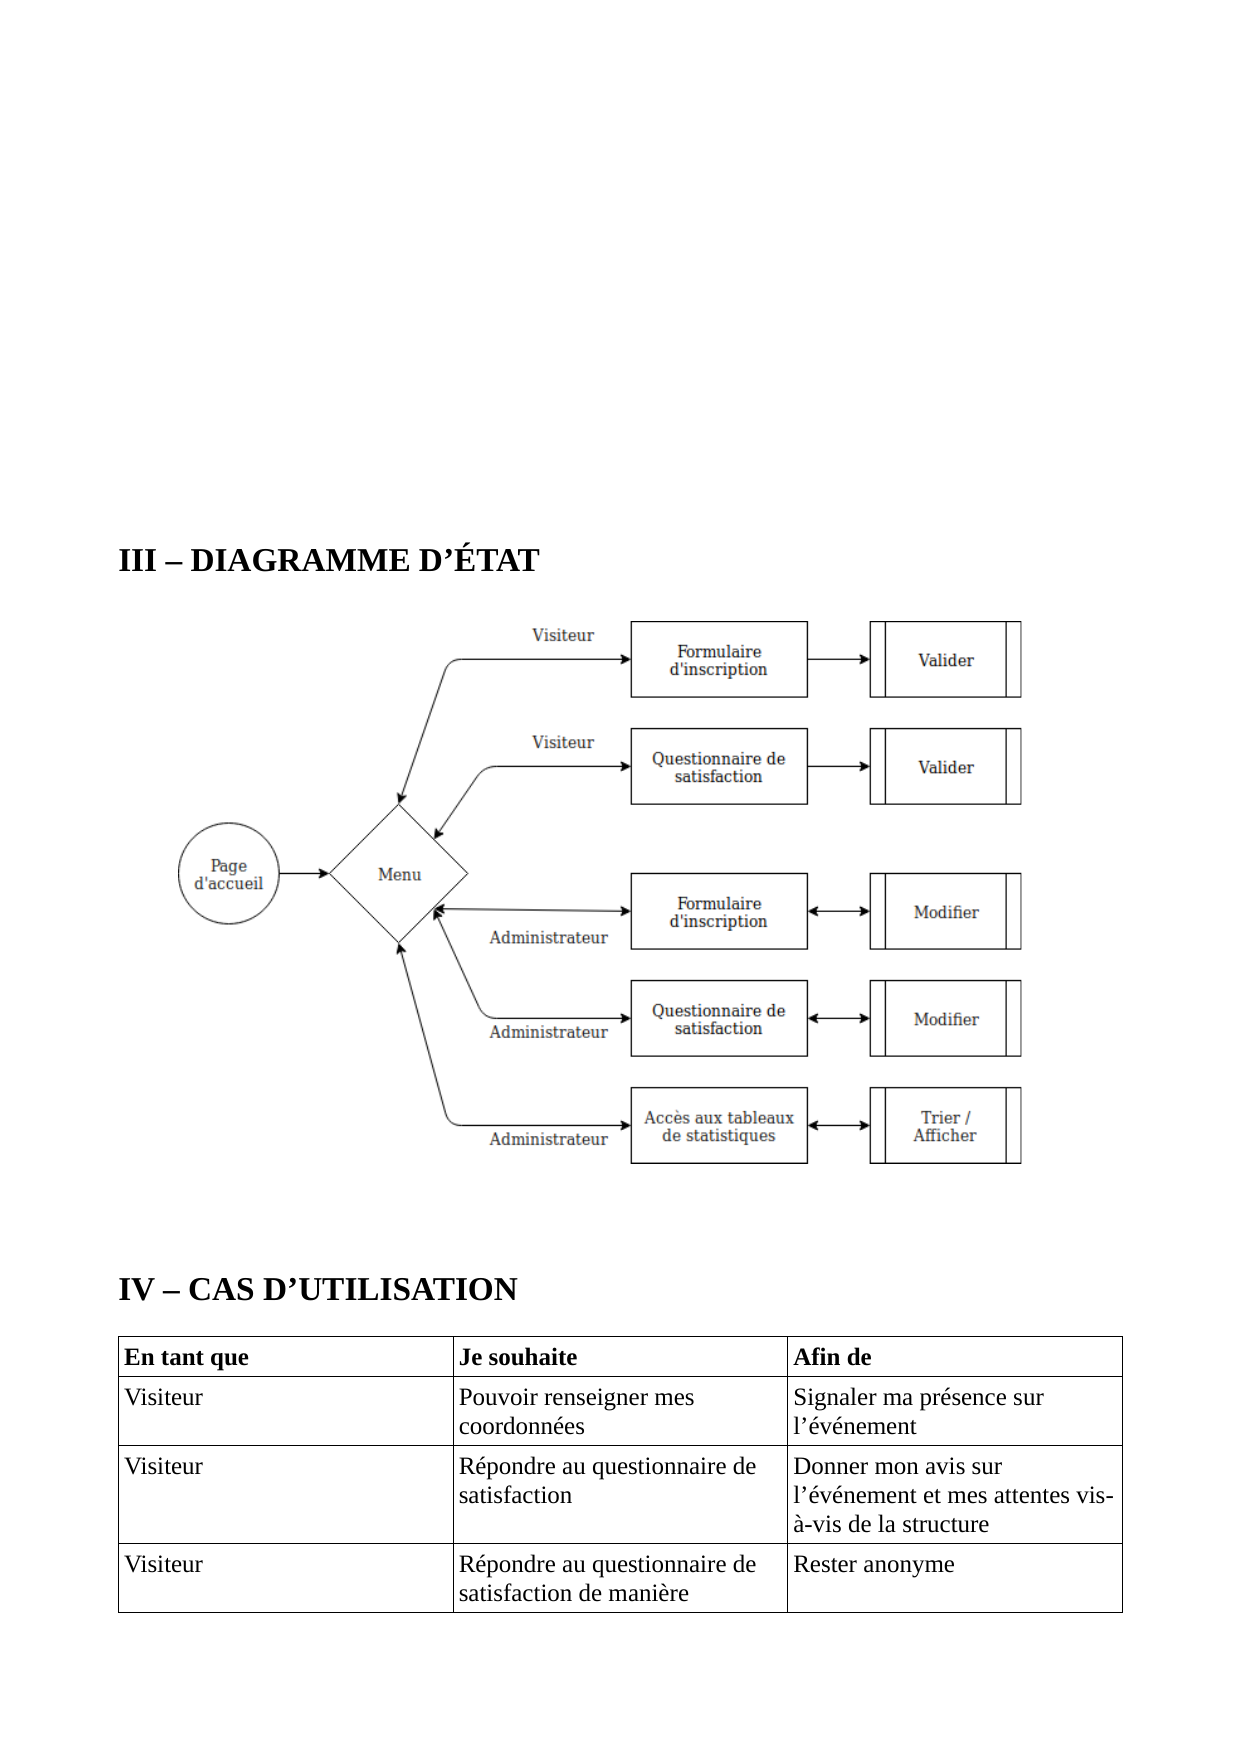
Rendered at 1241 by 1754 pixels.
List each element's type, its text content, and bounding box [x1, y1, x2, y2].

table_cell Visiteur [119, 1377, 453, 1445]
table_header Afin de [788, 1337, 1122, 1376]
table_cell Rester anonyme [788, 1544, 1122, 1612]
table_cell Visiteur [119, 1544, 453, 1612]
text III – DIAGRAMME D’ÉTAT [118, 540, 1122, 578]
text IV – CAS D’UTILISATION [118, 1269, 1122, 1307]
table_cell Donner mon avis sur l’événement et mes attentes vis-à-vis de la structure [788, 1446, 1122, 1543]
table_cell Répondre au questionnaire de satisfaction de manière [454, 1544, 787, 1612]
table_cell Visiteur [119, 1446, 453, 1543]
table_cell Pouvoir renseigner mes coordonnées [454, 1377, 787, 1445]
picture [178, 621, 1022, 1164]
table_cell Signaler ma présence sur l’événement [788, 1377, 1122, 1445]
table_header Je souhaite [454, 1337, 787, 1376]
table_cell Répondre au questionnaire de satisfaction [454, 1446, 787, 1543]
table_header En tant que [119, 1337, 453, 1376]
